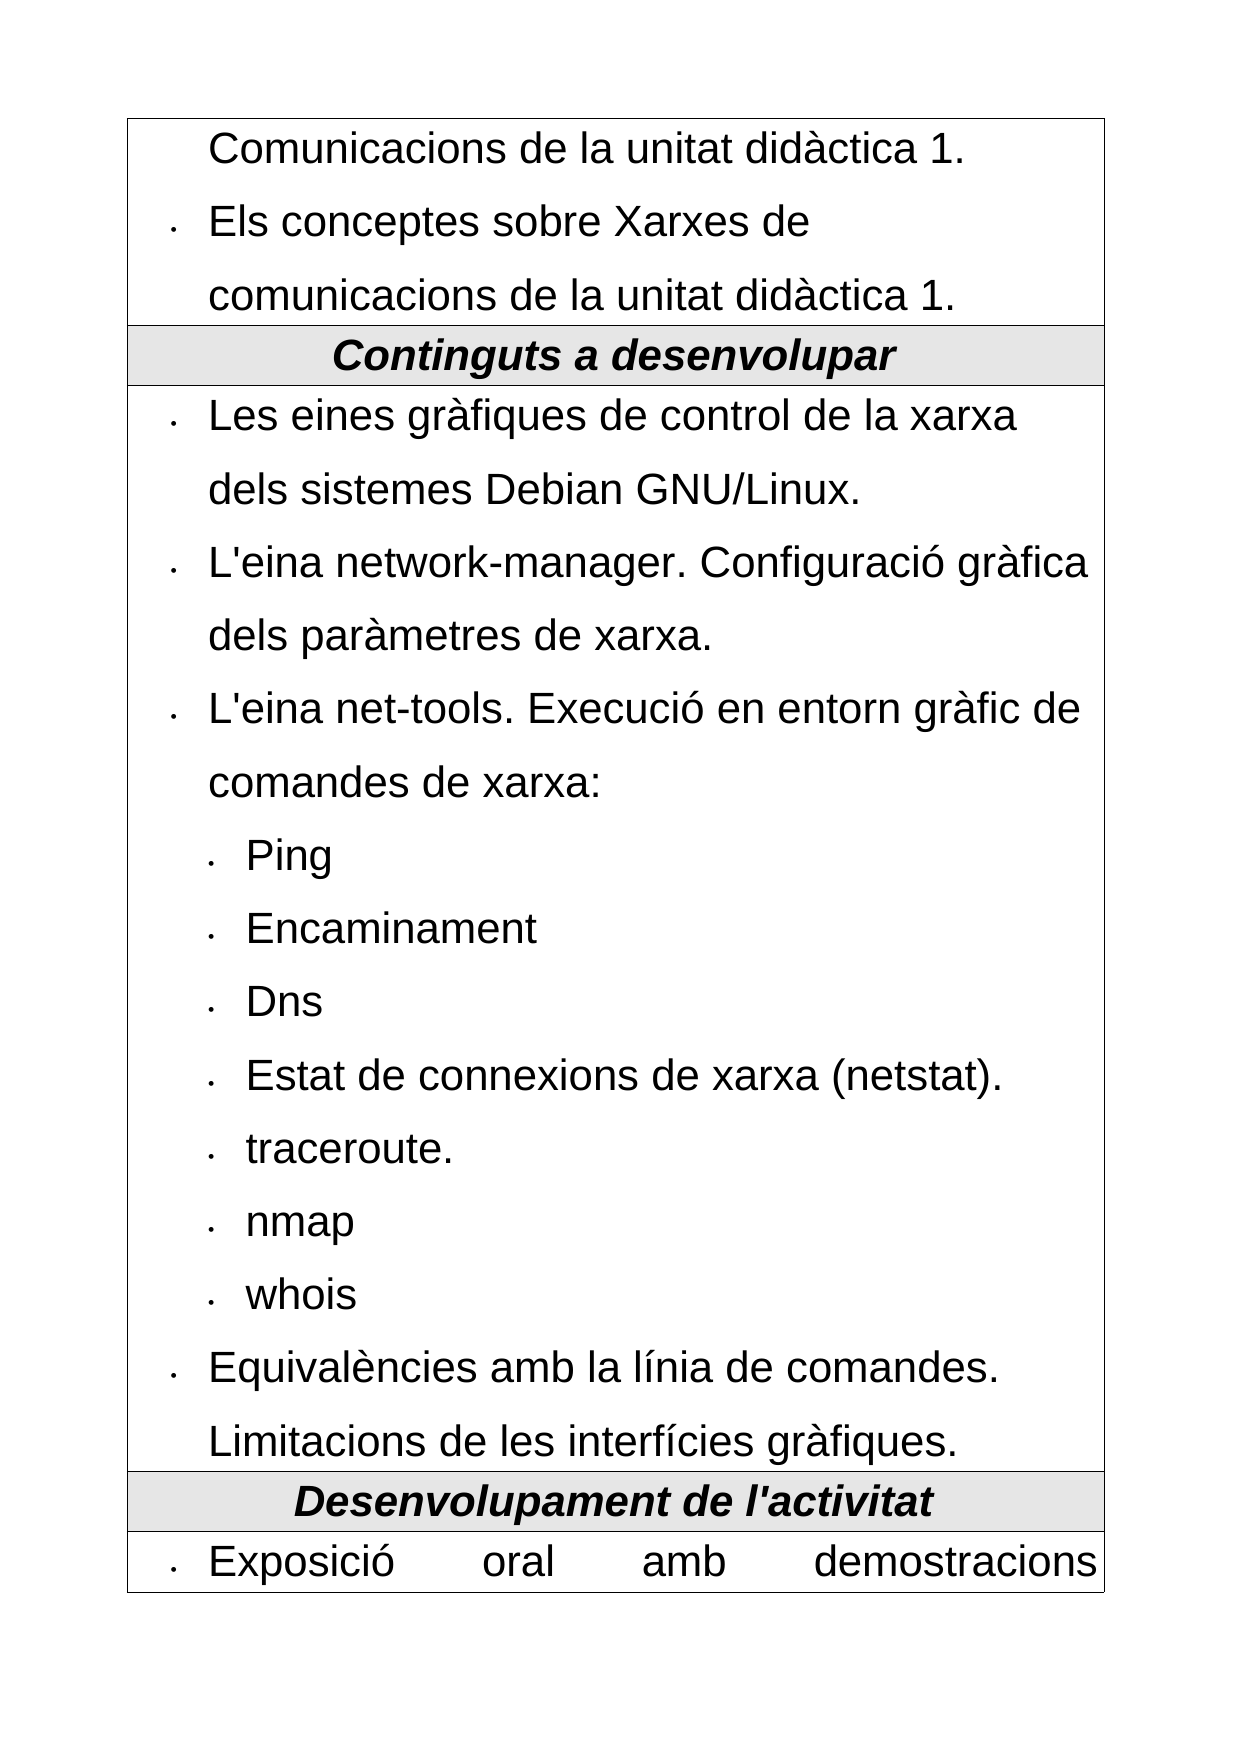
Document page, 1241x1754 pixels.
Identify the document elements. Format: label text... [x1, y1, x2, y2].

table_cell Exposició oral amb demostracions [128, 1532, 1104, 1592]
table_cell Desenvolupament de l'activitat [128, 1472, 1104, 1531]
table_cell Comunicacions de la unitat didàctica 1. Els conceptes sobre Xarxes de comunicacions de la unitat didàctica 1. [128, 119, 1104, 325]
table_cell Continguts a desenvolupar [128, 326, 1104, 385]
table_cell Les eines gràfiques de control de la xarxa dels sistemes Debian GNU/Linux. L'eina network-manager. Configuració gràfica dels paràmetres de xarxa. L'eina net-tools. Execució en entorn gràfic de comandes de xarxa: Ping Encaminament Dns Estat de connexions de xarxa (netstat). traceroute. nmap whois Equivalències amb la línia de comandes. Limitacions de les interfícies gràfiques. [128, 386, 1104, 1471]
